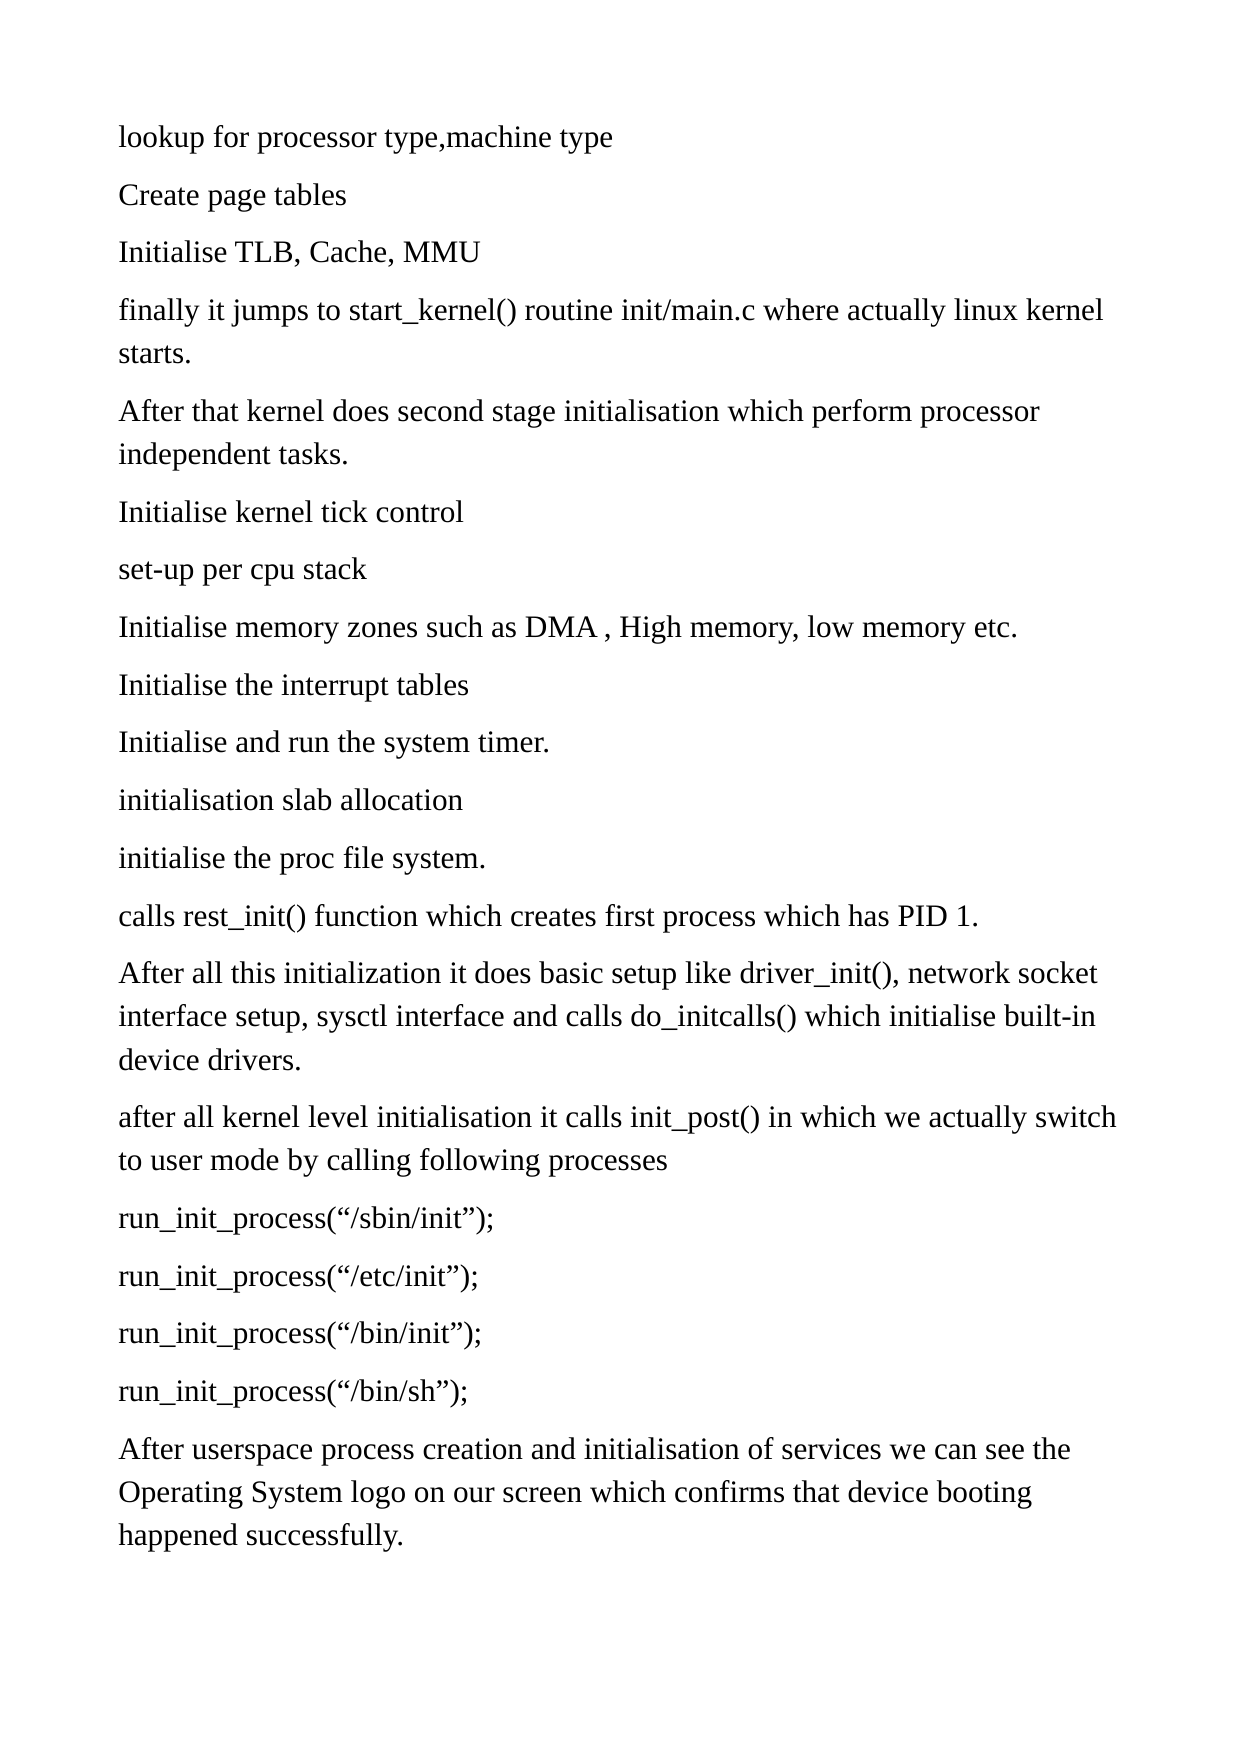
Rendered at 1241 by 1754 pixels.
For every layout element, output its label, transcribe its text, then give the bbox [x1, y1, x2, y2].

text calls rest_init() function which creates first process which has PID 1. [118, 897, 1122, 933]
text initialise the proc file system. [118, 839, 1122, 875]
text Create page tables [118, 176, 1122, 212]
text set-up per cpu stack [118, 551, 1122, 587]
text after all kernel level initialisation it calls init_post() in which we actually switch to user mode by calling following processes [118, 1098, 1122, 1178]
text Initialise kernel tick control [118, 493, 1122, 529]
text After all this initialization it does basic setup like driver_init(), network socket interface setup, sysctl interface and calls do_initcalls() which initialise built-in device drivers. [118, 954, 1122, 1077]
text initialisation slab allocation [118, 781, 1122, 817]
text Initialise and run the system timer. [118, 724, 1122, 760]
text After that kernel does second stage initialisation which perform processor independent tasks. [118, 392, 1122, 471]
text run_init_process(“/bin/init”); [118, 1315, 1122, 1351]
text run_init_process(“/bin/sh”); [118, 1372, 1122, 1408]
text finally it jumps to start_kernel() routine init/main.c where actually linux kernel starts. [118, 291, 1122, 370]
text run_init_process(“/etc/init”); [118, 1257, 1122, 1293]
text Initialise memory zones such as DMA , High memory, low memory etc. [118, 608, 1122, 644]
text Initialise the interrupt tables [118, 666, 1122, 702]
text After userspace process creation and initialisation of services we can see the Operating System logo on our screen which confirms that device booting happened successfully. [118, 1430, 1122, 1552]
text lookup for processor type,machine type [118, 118, 1122, 154]
text Initialise TLB, Cache, MMU [118, 233, 1122, 269]
text run_init_process(“/sbin/init”); [118, 1199, 1122, 1235]
